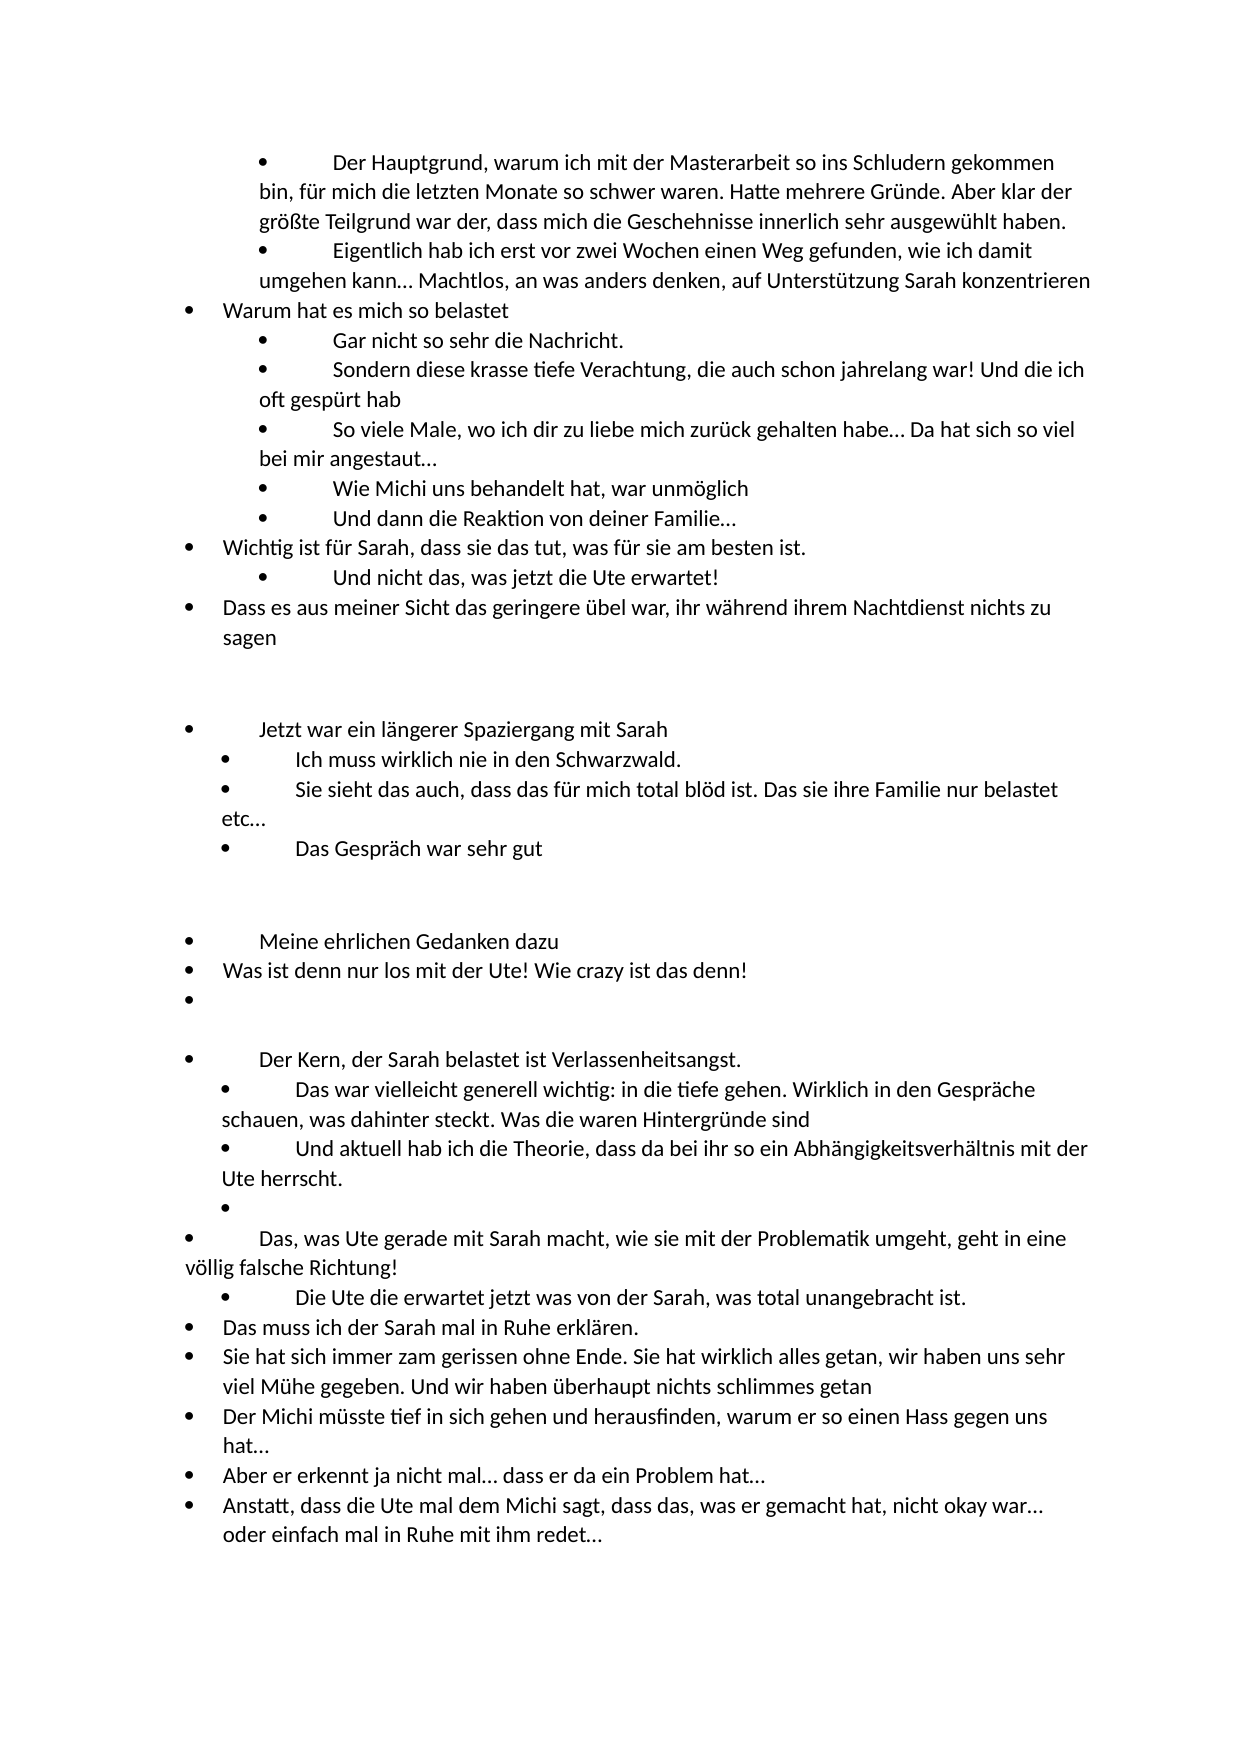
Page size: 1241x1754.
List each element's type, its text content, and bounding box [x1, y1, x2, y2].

list Und dann die Reaktion von deiner Familie… [259, 504, 1093, 532]
list Wie Michi uns behandelt hat, war unmöglich [259, 474, 1093, 502]
list Das muss ich der Sarah mal in Ruhe erklären. [185, 1313, 1093, 1341]
list Die Ute die erwartet jetzt was von der Sarah, was total unangebracht ist. [221, 1283, 1093, 1311]
list Meine ehrlichen Gedanken dazu [185, 927, 1093, 955]
list Und nicht das, was jetzt die Ute erwartet! [259, 563, 1093, 591]
list Der Kern, der Sarah belastet ist Verlassenheitsangst. [185, 1046, 1093, 1073]
list Und aktuell hab ich die Theorie, dass da bei ihr so ein Abhängigkeitsverhältnis mit der Ute herrscht. [221, 1134, 1093, 1192]
list Aber er erkennt ja nicht mal… dass er da ein Problem hat… [185, 1461, 1093, 1489]
list Sie sieht das auch, dass das für mich total blöd ist. Das sie ihre Familie nur belastet etc… [221, 775, 1093, 832]
list Wichtig ist für Sarah, dass sie das tut, was für sie am besten ist. [185, 533, 1093, 562]
list Das, was Ute gerade mit Sarah macht, wie sie mit der Problematik umgeht, geht in eine völlig falsche Richtung! [185, 1224, 1093, 1281]
list Anstatt, dass die Ute mal dem Michi sagt, dass das, was er gemacht hat, nicht okay war… oder einfach mal in Ruhe mit ihm redet… [185, 1491, 1093, 1548]
list Sie hat sich immer zam gerissen ohne Ende. Sie hat wirklich alles getan, wir haben uns sehr viel Mühe gegeben. Und wir haben überhaupt nichts schlimmes getan [185, 1342, 1093, 1400]
list Warum hat es mich so belastet [185, 296, 1093, 324]
list Der Michi müsste tief in sich gehen und herausfinden, warum er so einen Hass gegen uns hat… [185, 1402, 1093, 1459]
list Das war vielleicht generell wichtig: in die tiefe gehen. Wirklich in den Gespräche schauen, was dahinter steckt. Was die waren Hintergründe sind [221, 1075, 1093, 1133]
list Das Gespräch war sehr gut [221, 834, 1093, 862]
list Ich muss wirklich nie in den Schwarzwald. [221, 745, 1093, 773]
list Gar nicht so sehr die Nachricht. [259, 326, 1093, 354]
list Sondern diese krasse tiefe Verachtung, die auch schon jahrelang war! Und die ich oft gespürt hab [259, 355, 1093, 413]
list Der Hauptgrund, warum ich mit der Masterarbeit so ins Schludern gekommen bin, für mich die letzten Monate so schwer waren. Hatte mehrere Gründe. Aber klar der größte Teilgrund war der, dass mich die Geschehnisse innerlich sehr ausgewühlt haben. [259, 148, 1093, 235]
list So viele Male, wo ich dir zu liebe mich zurück gehalten habe… Da hat sich so viel bei mir angestaut… [259, 415, 1093, 472]
list Jetzt war ein längerer Spaziergang mit Sarah [185, 715, 1093, 743]
list Eigentlich hab ich erst vor zwei Wochen einen Weg gefunden, wie ich damit umgehen kann… Machtlos, an was anders denken, auf Unterstützung Sarah konzentrieren [259, 237, 1093, 294]
list Was ist denn nur los mit der Ute! Wie crazy ist das denn! [185, 956, 1093, 984]
list Dass es aus meiner Sicht das geringere übel war, ihr während ihrem Nachtdienst nichts zu sagen [185, 593, 1093, 651]
